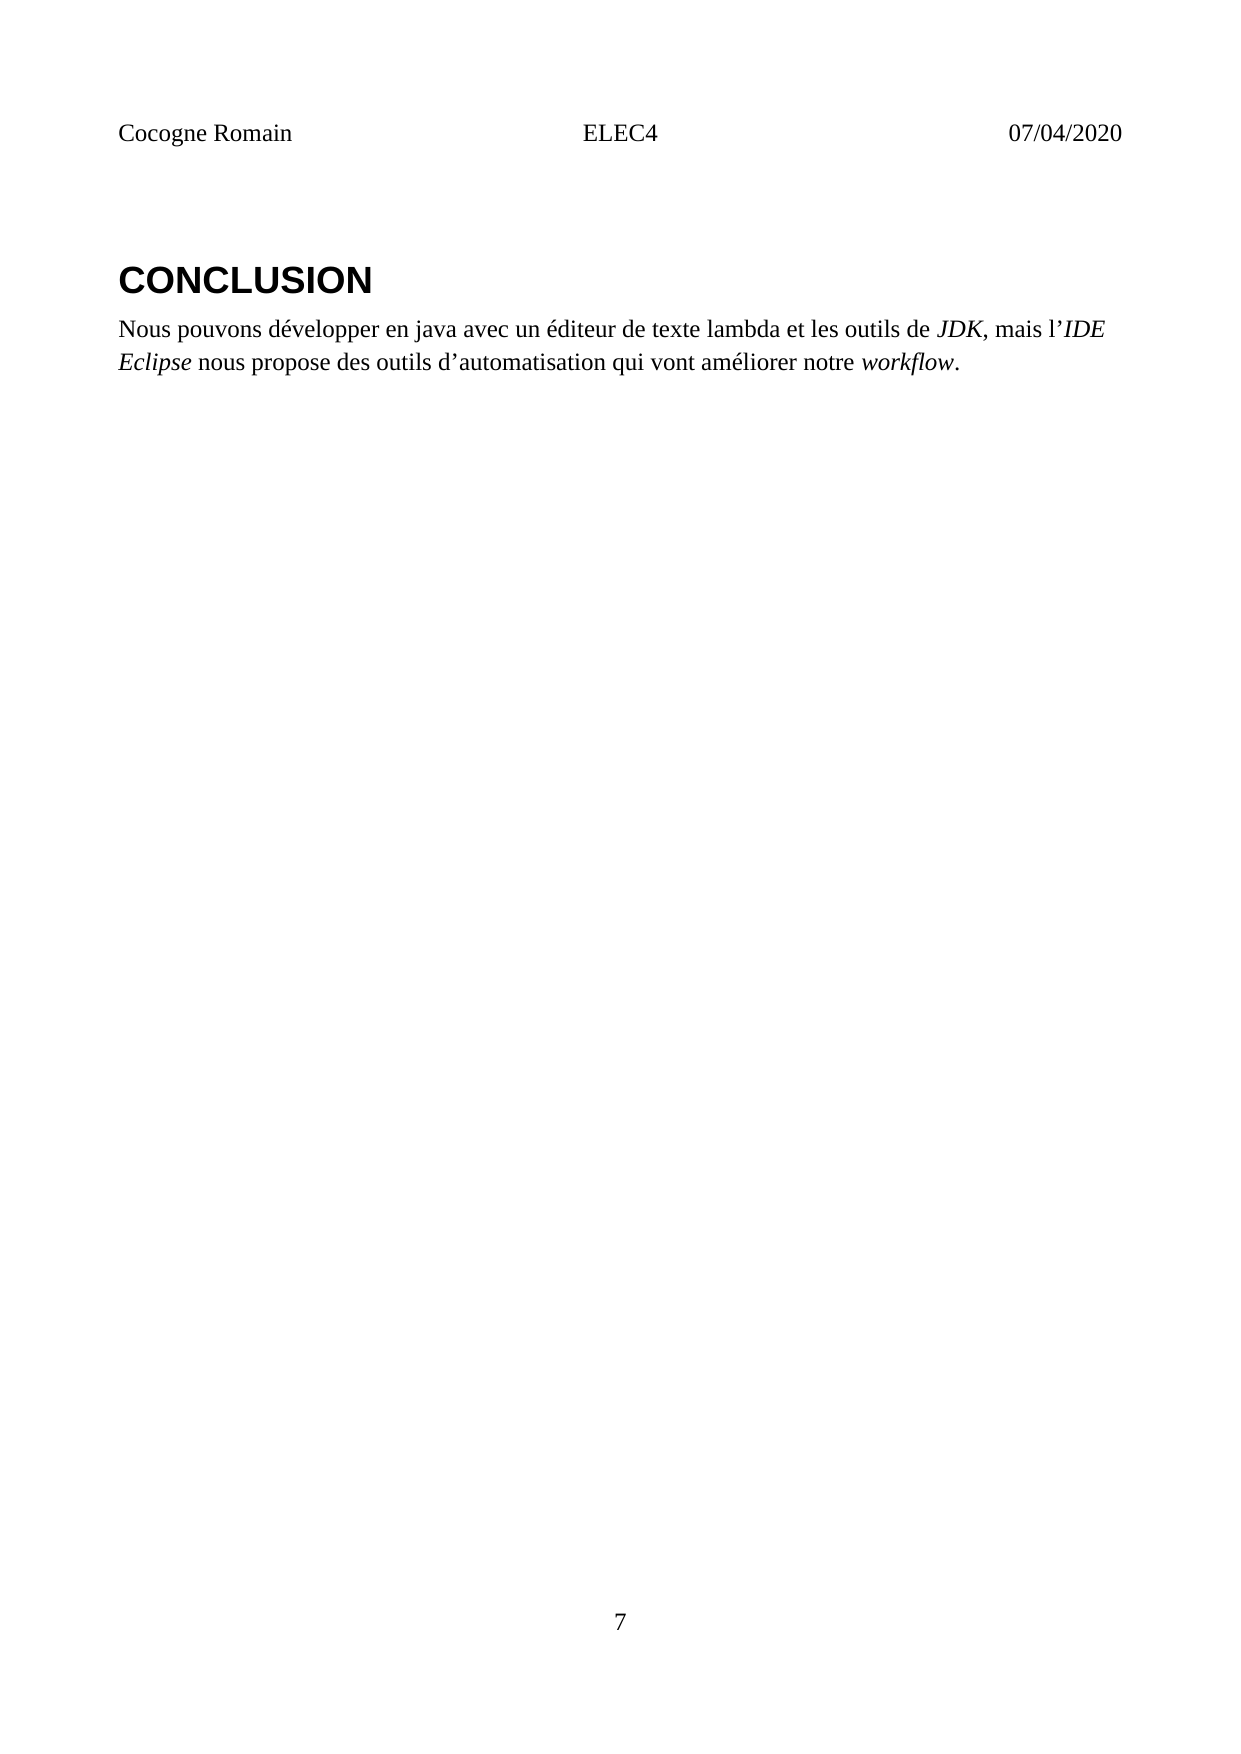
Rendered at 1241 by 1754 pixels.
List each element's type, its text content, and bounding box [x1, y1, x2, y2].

text Nous pouvons développer en java avec un éditeur de texte lambda et les outils de JDK, mais l’IDE Eclipse nous propose des outils d’automatisation qui vont améliorer notre workflow. [118, 314, 1122, 375]
subtitle CONCLUSION [118, 257, 1122, 301]
